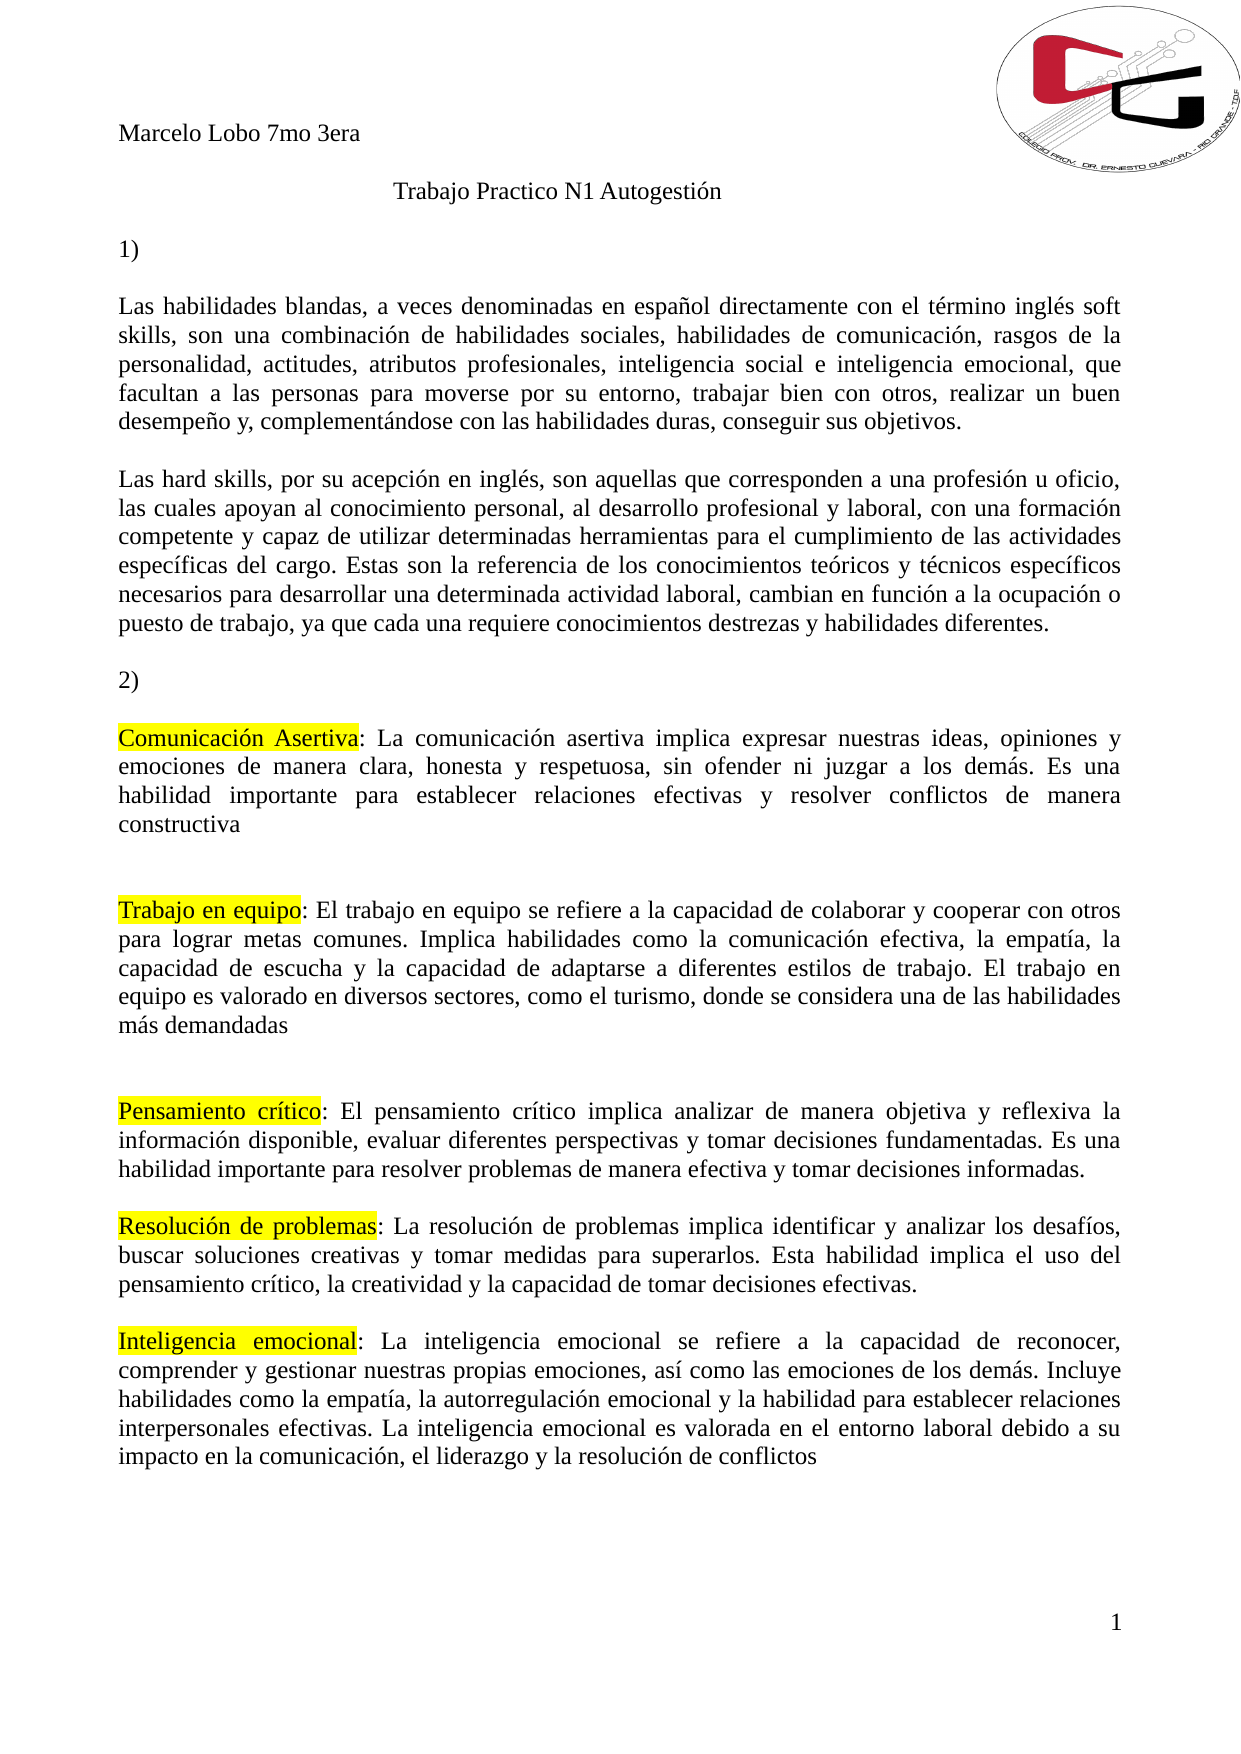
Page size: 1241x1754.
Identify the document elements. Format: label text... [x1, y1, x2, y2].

text Pensamiento crítico: El pensamiento crítico implica analizar de manera objetiva y reflexiva la información disponible, evaluar diferentes perspectivas y tomar decisiones fundamentadas. Es una habilidad importante para resolver problemas de manera efectiva y tomar decisiones informadas. [118, 1096, 1122, 1183]
text Inteligencia emocional: La inteligencia emocional se refiere a la capacidad de reconocer, comprender y gestionar nuestras propias emociones, así como las emociones de los demás. Incluye habilidades como la empatía, la autorregulación emocional y la habilidad para establecer relaciones interpersonales efectivas. La inteligencia emocional es valorada en el entorno laboral debido a su impacto en la comunicación, el liderazgo y la resolución de conflictos [118, 1326, 1122, 1470]
text 2) [118, 665, 1122, 694]
text Comunicación Asertiva: La comunicación asertiva implica expresar nuestras ideas, opiniones y emociones de manera clara, honesta y respetuosa, sin ofender ni juzgar a los demás. Es una habilidad importante para establecer relaciones efectivas y resolver conflictos de manera constructiva [118, 723, 1122, 838]
text Las habilidades blandas,​ a veces denominadas en español directamente con el término inglés soft skills, son una combinación de habilidades sociales, habilidades de comunicación, rasgos de la personalidad, actitudes, atributos profesionales,​ inteligencia social e inteligencia emocional, que facultan a las personas para moverse por su entorno, trabajar bien con otros, realizar un buen desempeño y, complementándose con las habilidades duras, conseguir sus objetivos. [118, 291, 1122, 435]
text Las hard skills, por su acepción en inglés, son aquellas que corresponden a una profesión u oficio, las cuales apoyan al conocimiento personal, al desarrollo profesional y laboral, con una formación competente y capaz de utilizar determinadas herramientas para el cumplimiento de las actividades específicas del cargo. Estas son la referencia de los conocimientos teóricos y técnicos específicos necesarios para desarrollar una determinada actividad laboral, cambian en función a la ocupación o puesto de trabajo, ya que cada una requiere conocimientos destrezas y habilidades diferentes. [118, 464, 1122, 636]
text Resolución de problemas: La resolución de problemas implica identificar y analizar los desafíos, buscar soluciones creativas y tomar medidas para superarlos. Esta habilidad implica el uso del pensamiento crítico, la creatividad y la capacidad de tomar decisiones efectivas. [118, 1211, 1122, 1298]
picture [996, 1, 1240, 177]
text Trabajo Practico N1 Autogestión [118, 176, 1122, 205]
text 1) [118, 234, 1122, 263]
text Trabajo en equipo: El trabajo en equipo se refiere a la capacidad de colaborar y cooperar con otros para lograr metas comunes. Implica habilidades como la comunicación efectiva, la empatía, la capacidad de escucha y la capacidad de adaptarse a diferentes estilos de trabajo. El trabajo en equipo es valorado en diversos sectores, como el turismo, donde se considera una de las habilidades más demandadas [118, 895, 1122, 1039]
